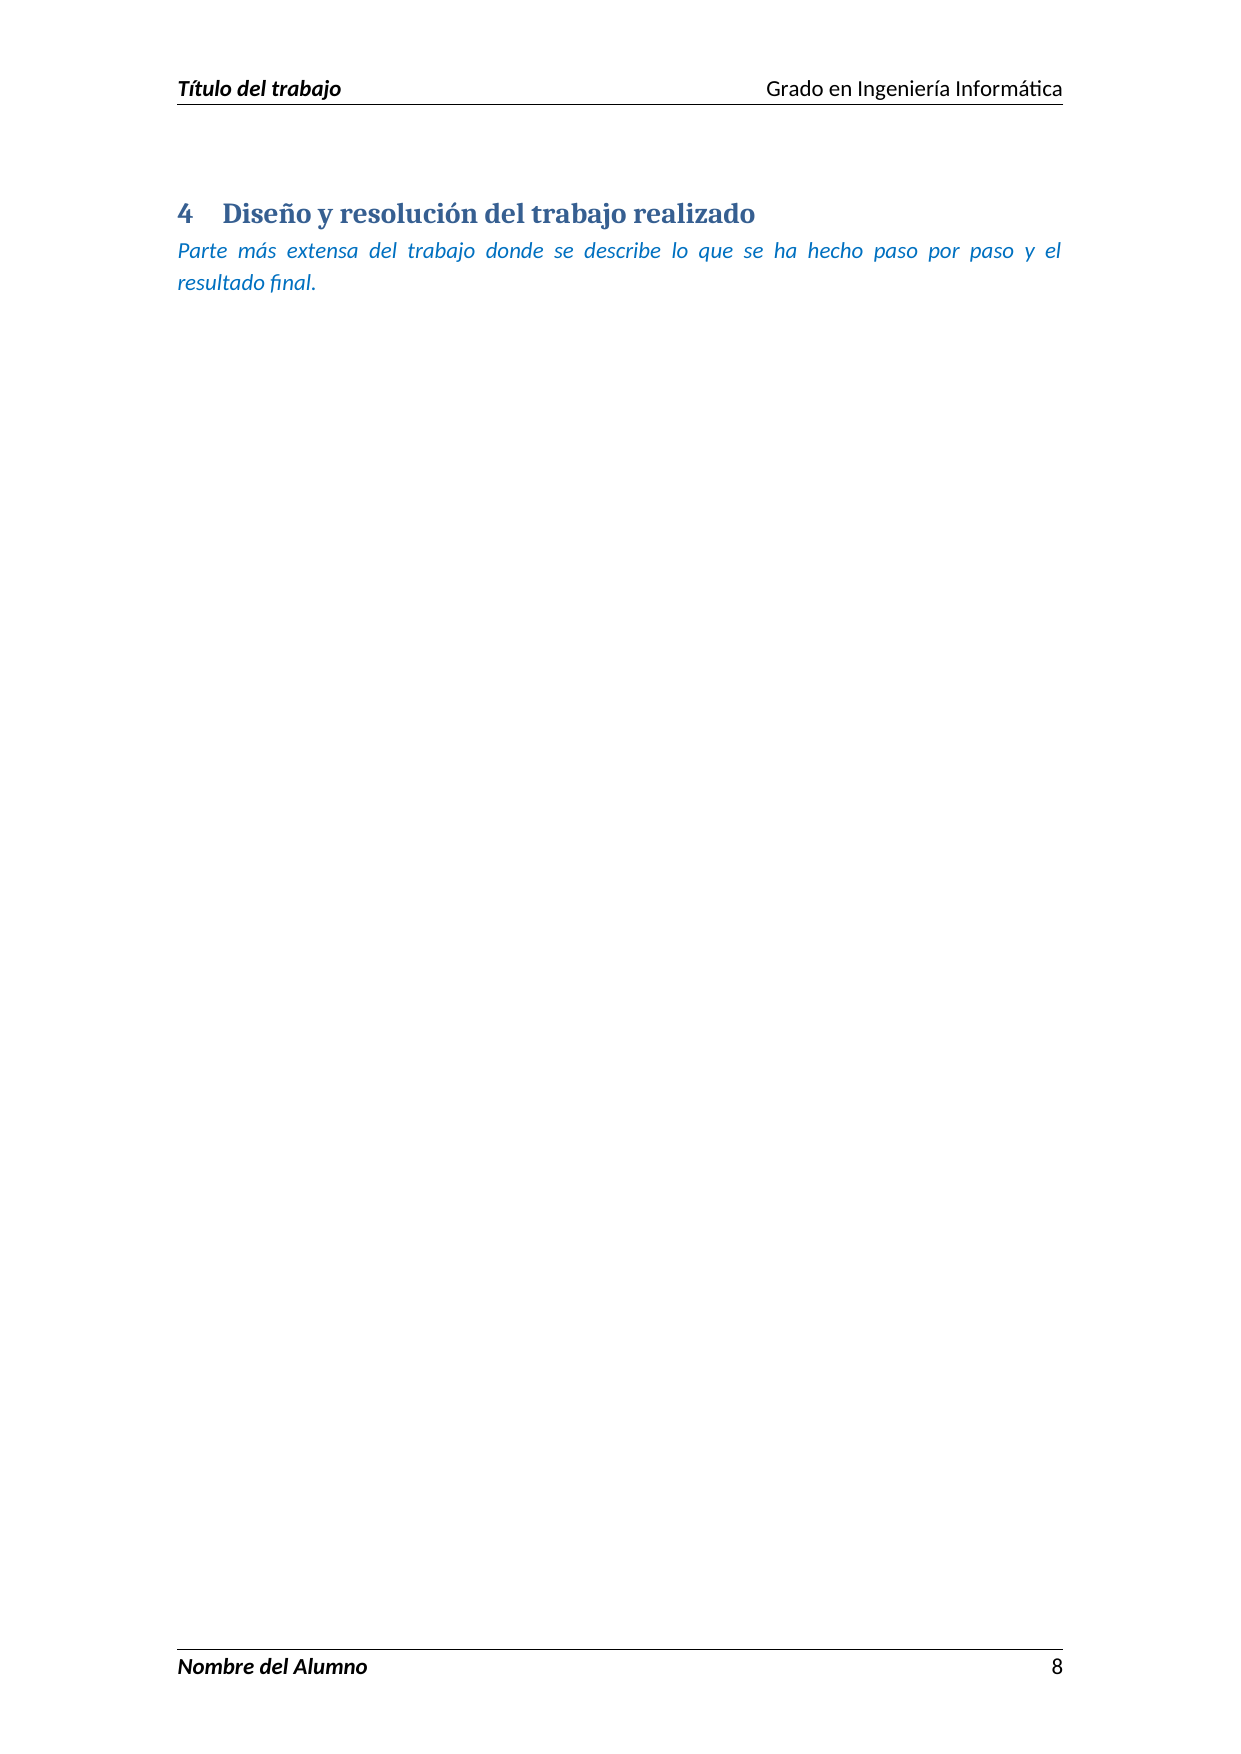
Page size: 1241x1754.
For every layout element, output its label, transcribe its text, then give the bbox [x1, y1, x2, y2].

text Parte más extensa del trabajo donde se describe lo que se ha hecho paso por paso y el resultado final. [177, 236, 1063, 296]
subtitle Diseño y resolución del trabajo realizado [177, 198, 1063, 231]
